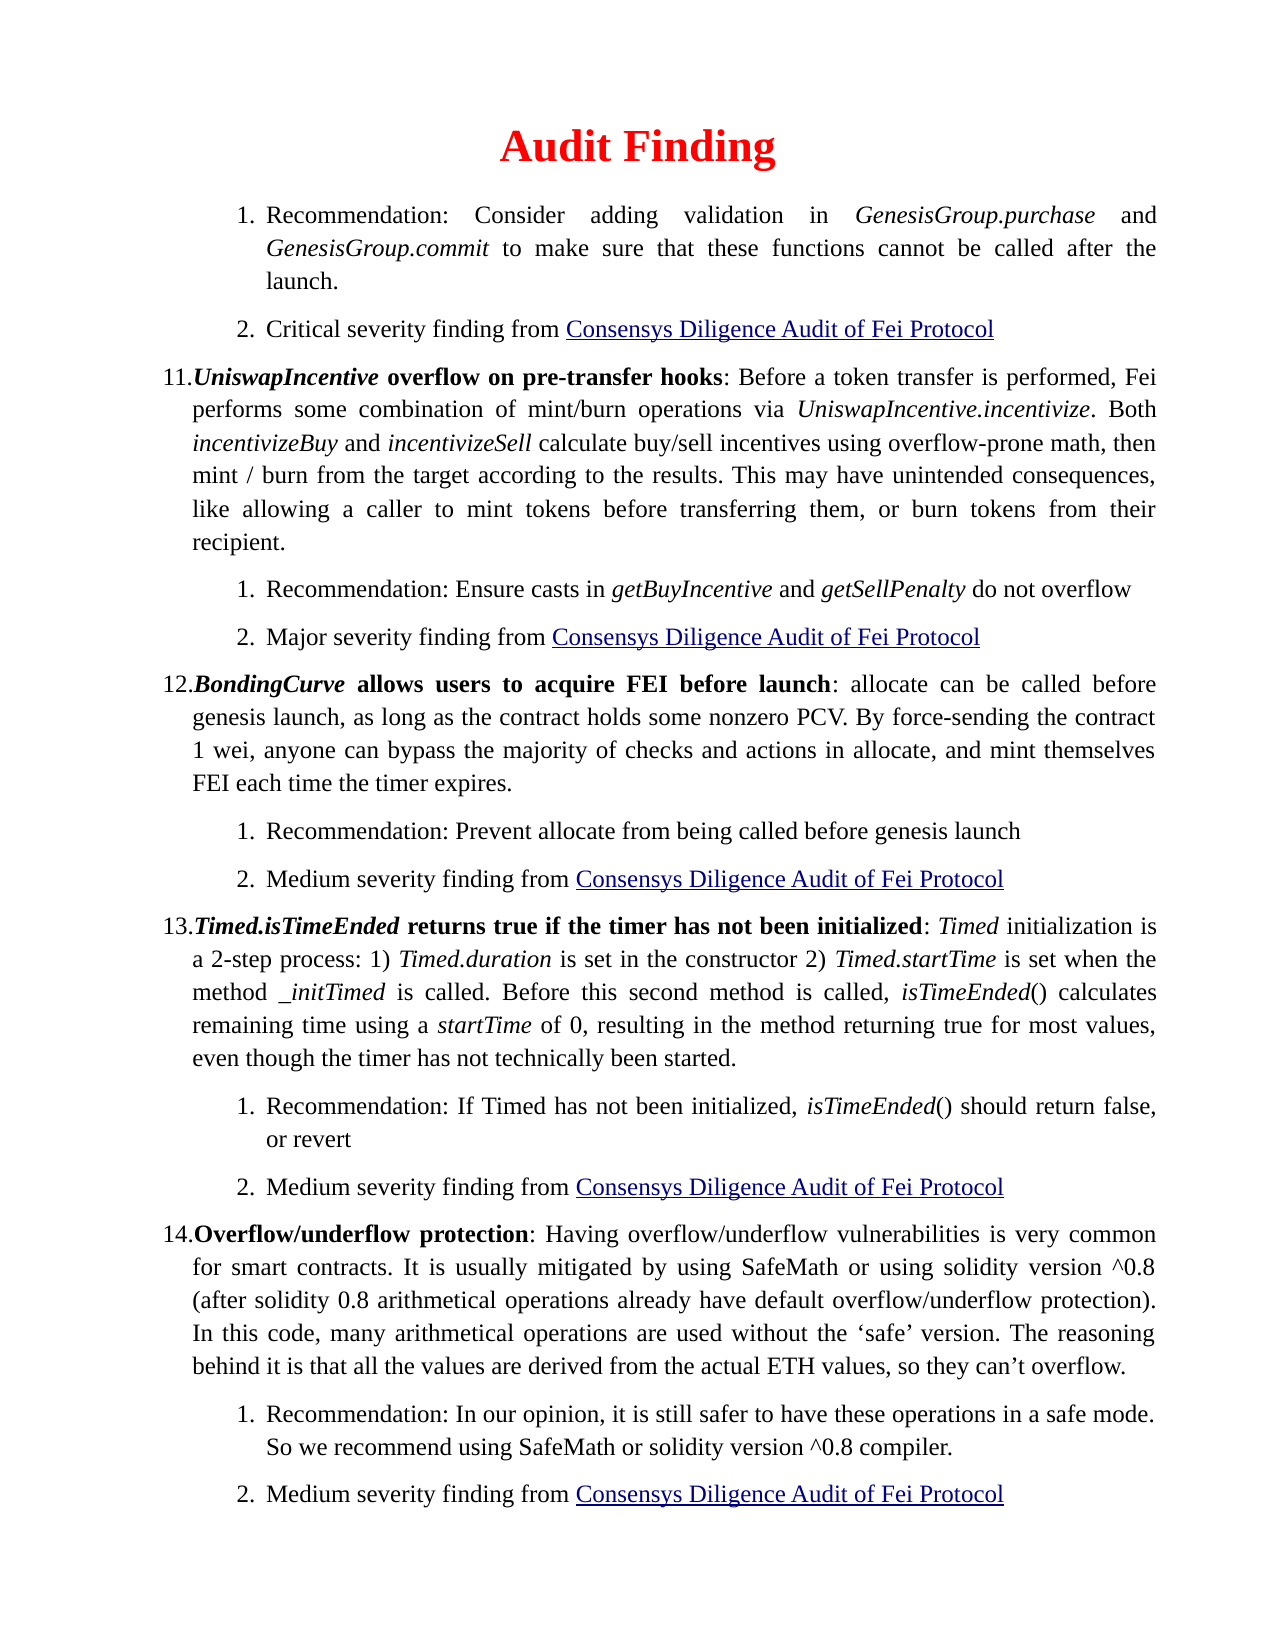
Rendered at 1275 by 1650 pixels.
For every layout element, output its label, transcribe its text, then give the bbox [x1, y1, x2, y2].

list BondingCurve allows users to acquire FEI before launch: allocate can be called before genesis launch, as long as the contract holds some nonzero PCV. By force-sending the contract 1 wei, anyone can bypass the majority of checks and actions in allocate, and mint themselves FEI each time the timer expires. [162, 669, 1157, 797]
list Recommendation: Prevent allocate from being called before genesis launch [236, 816, 1157, 845]
list Medium severity finding from Consensys Diligence Audit of Fei Protocol [236, 1172, 1157, 1200]
list Overflow/underflow protection: Having overflow/underflow vulnerabilities is very common for smart contracts. It is usually mitigated by using SafeMath or using solidity version ^0.8 (after solidity 0.8 arithmetical operations already have default overflow/underflow protection). In this code, many arithmetical operations are used without the ‘safe’ version. The reasoning behind it is that all the values are derived from the actual ETH values, so they can’t overflow. [162, 1219, 1157, 1380]
list Recommendation: Consider adding validation in GenesisGroup.purchase and GenesisGroup.commit to make sure that these functions cannot be called after the launch. [236, 200, 1157, 295]
list Critical severity finding from Consensys Diligence Audit of Fei Protocol [236, 314, 1157, 343]
list Medium severity finding from Consensys Diligence Audit of Fei Protocol [236, 1479, 1157, 1508]
list Medium severity finding from Consensys Diligence Audit of Fei Protocol [236, 864, 1157, 892]
list Major severity finding from Consensys Diligence Audit of Fei Protocol [236, 622, 1157, 651]
list UniswapIncentive overflow on pre-transfer hooks: Before a token transfer is performed, Fei performs some combination of mint/burn operations via UniswapIncentive.incentivize. Both incentivizeBuy and incentivizeSell calculate buy/sell incentives using overflow-prone math, then mint / burn from the target according to the results. This may have unintended consequences, like allowing a caller to mint tokens before transferring them, or burn tokens from their recipient. [162, 362, 1157, 555]
list Recommendation: Ensure casts in getBuyIncentive and getSellPenalty do not overflow [236, 574, 1157, 603]
list Recommendation: If Timed has not been initialized, isTimeEnded() should return false, or revert [236, 1091, 1157, 1153]
list Timed.isTimeEnded returns true if the timer has not been initialized: Timed initialization is a 2-step process: 1) Timed.duration is set in the constructor 2) Timed.startTime is set when the method _initTimed is called. Before this second method is called, isTimeEnded() calculates remaining time using a startTime of 0, resulting in the method returning true for most values, even though the timer has not technically been started. [162, 911, 1157, 1072]
list Recommendation: In our opinion, it is still safer to have these operations in a safe mode. So we recommend using SafeMath or solidity version ^0.8 compiler. [236, 1399, 1157, 1461]
